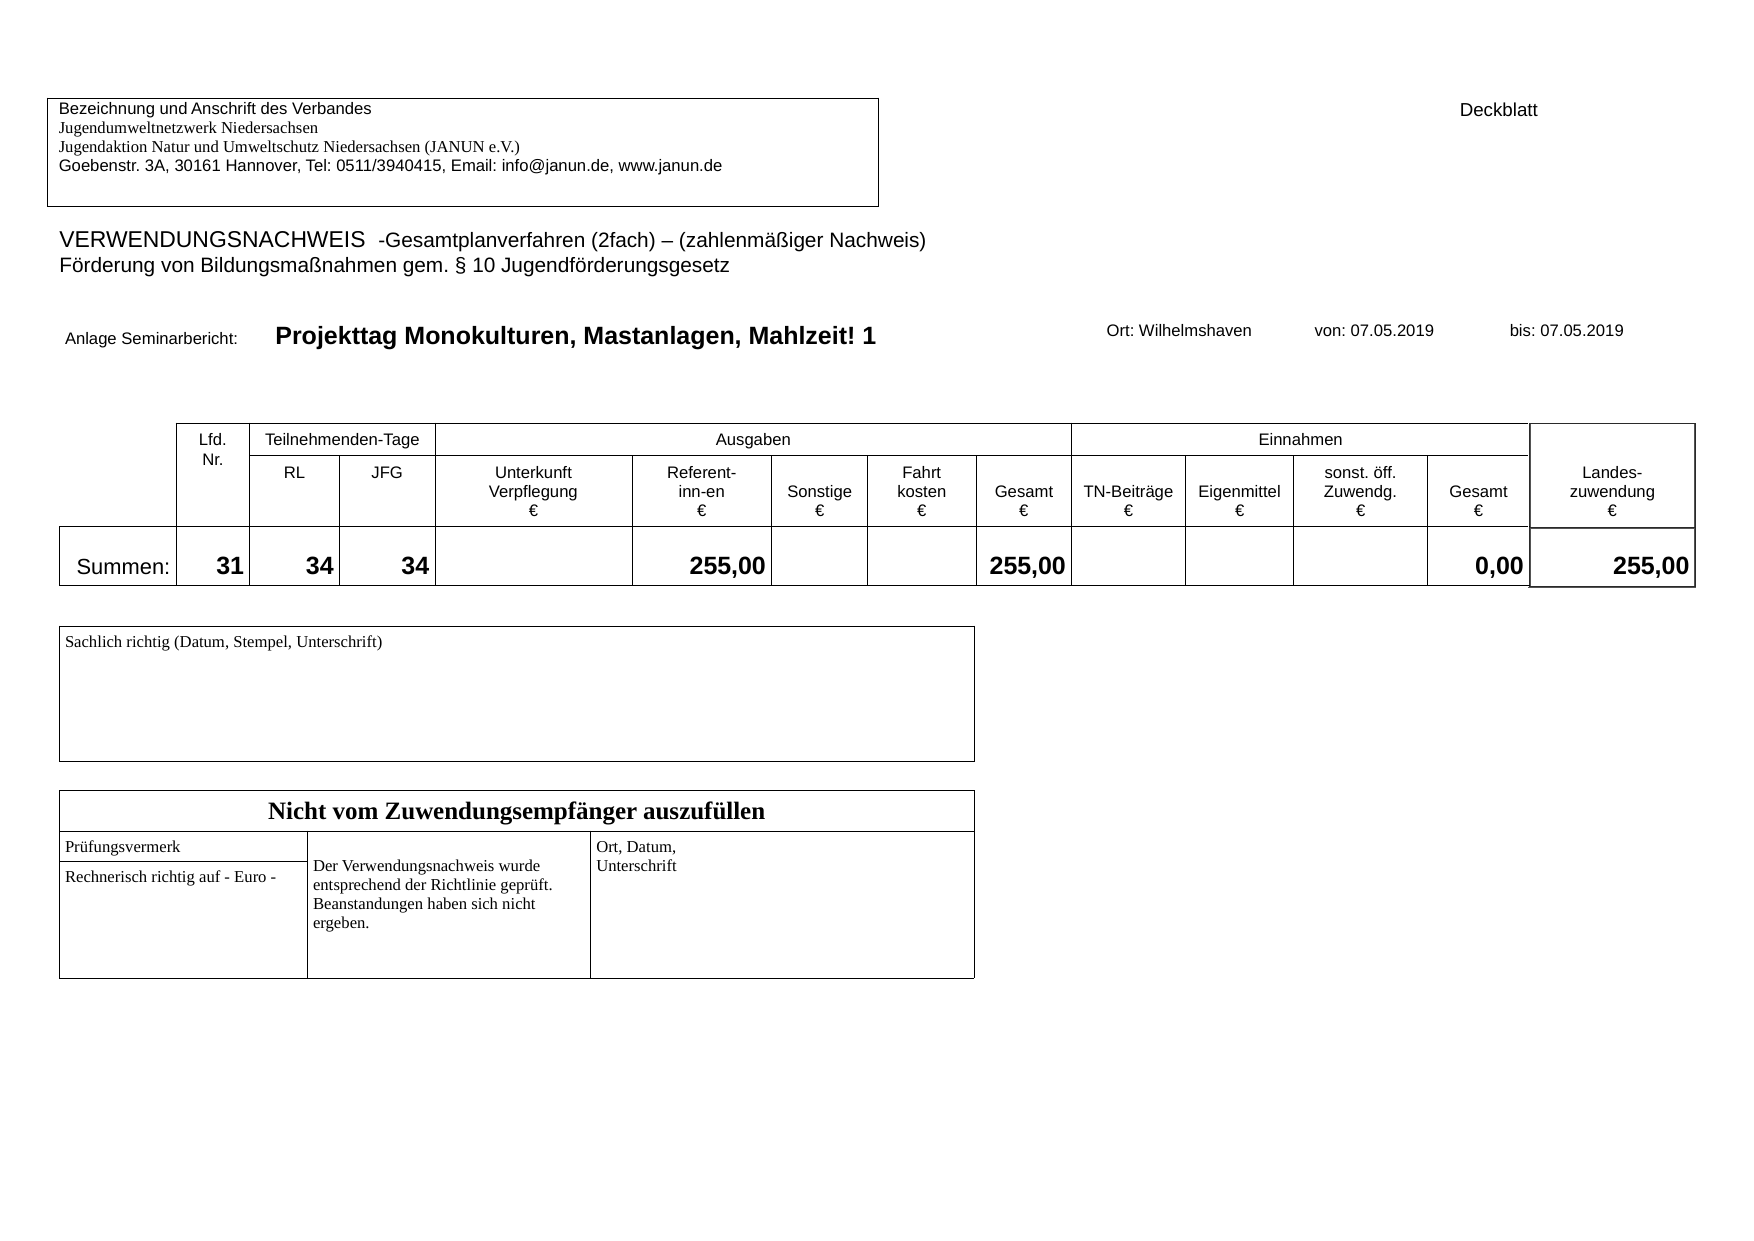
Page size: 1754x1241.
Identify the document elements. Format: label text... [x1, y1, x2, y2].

table_cell Rechnerisch richtig auf - Euro - [60, 862, 307, 978]
table_cell Summen: [60, 527, 176, 585]
table_cell Ort, Datum, Unterschrift [591, 832, 974, 978]
table_header Ort: Wilhelmshaven [1101, 315, 1309, 355]
table_cell Gesamt € [1428, 456, 1528, 526]
table_cell [1072, 527, 1185, 585]
table_cell 31 [177, 527, 249, 585]
table_cell [868, 527, 976, 585]
table_header Teilnehmenden-Tage [250, 424, 435, 455]
table_cell 255,00 [633, 527, 771, 585]
table_cell [1294, 527, 1427, 585]
table_header Nicht vom Zuwendungsempfänger auszufüllen [60, 791, 974, 831]
table_header Lfd. Nr. [177, 424, 249, 526]
table_header Anlage Seminarbericht: [59, 315, 269, 355]
table_cell TN-Beiträge € [1072, 456, 1185, 526]
table_header Ausgaben [436, 424, 1071, 455]
table_header Landes- zuwendung € [1531, 425, 1694, 526]
table_cell 255,00 [1531, 529, 1694, 585]
table_cell JFG [340, 456, 435, 526]
table_header bis: 07.05.2019 [1504, 315, 1695, 355]
table_cell Gesamt € [977, 456, 1071, 526]
table_cell Unterkunft Verpflegung € [436, 456, 632, 526]
table_cell 34 [250, 527, 339, 585]
table_cell Referent- inn-en € [633, 456, 771, 526]
table_cell Fahrt kosten € [868, 456, 976, 526]
table_header Deckblatt [1438, 98, 1711, 206]
table_cell Eigenmittel € [1186, 456, 1293, 526]
table_cell sonst. öff. Zuwendg. € [1294, 456, 1427, 526]
table_header Projekttag Monokulturen, Mastanlagen, Mahlzeit! 1 [270, 315, 1101, 355]
table_cell [772, 527, 867, 585]
table_cell 255,00 [977, 527, 1071, 585]
table_header Sachlich richtig (Datum, Stempel, Unterschrift) [60, 627, 974, 761]
table_cell 0,00 [1428, 527, 1528, 585]
table_cell [436, 527, 632, 585]
table_cell 34 [340, 527, 435, 585]
table_header [879, 98, 1438, 206]
table_header Bezeichnung und Anschrift des Verbandes Jugendumweltnetzwerk Niedersachsen Jugendaktion Natur und Umweltschutz Niedersachsen (JANUN e.V.) Goebenstr. 3A, 30161 Hannover, Tel: 0511/3940415, Email: info@janun.de, www.janun.de [48, 99, 878, 206]
table_header von: 07.05.2019 [1309, 315, 1504, 355]
table_cell [1186, 527, 1293, 585]
table_header Einnahmen [1072, 424, 1528, 455]
table_cell Sonstige € [772, 456, 867, 526]
table_header [59, 423, 176, 526]
text Förderung von Bildungsmaßnahmen gem. § 10 Jugendförderungsgesetz [59, 253, 1695, 277]
table_cell Prüfungsvermerk [60, 832, 307, 861]
text VERWENDUNGSNACHWEIS -Gesamtplanverfahren (2fach) – (zahlenmäßiger Nachweis) [59, 226, 1695, 253]
table_cell Der Verwendungsnachweis wurde entsprechend der Richtlinie geprüft. Beanstandungen haben sich nicht ergeben. [308, 832, 590, 978]
table_cell RL [250, 456, 339, 526]
